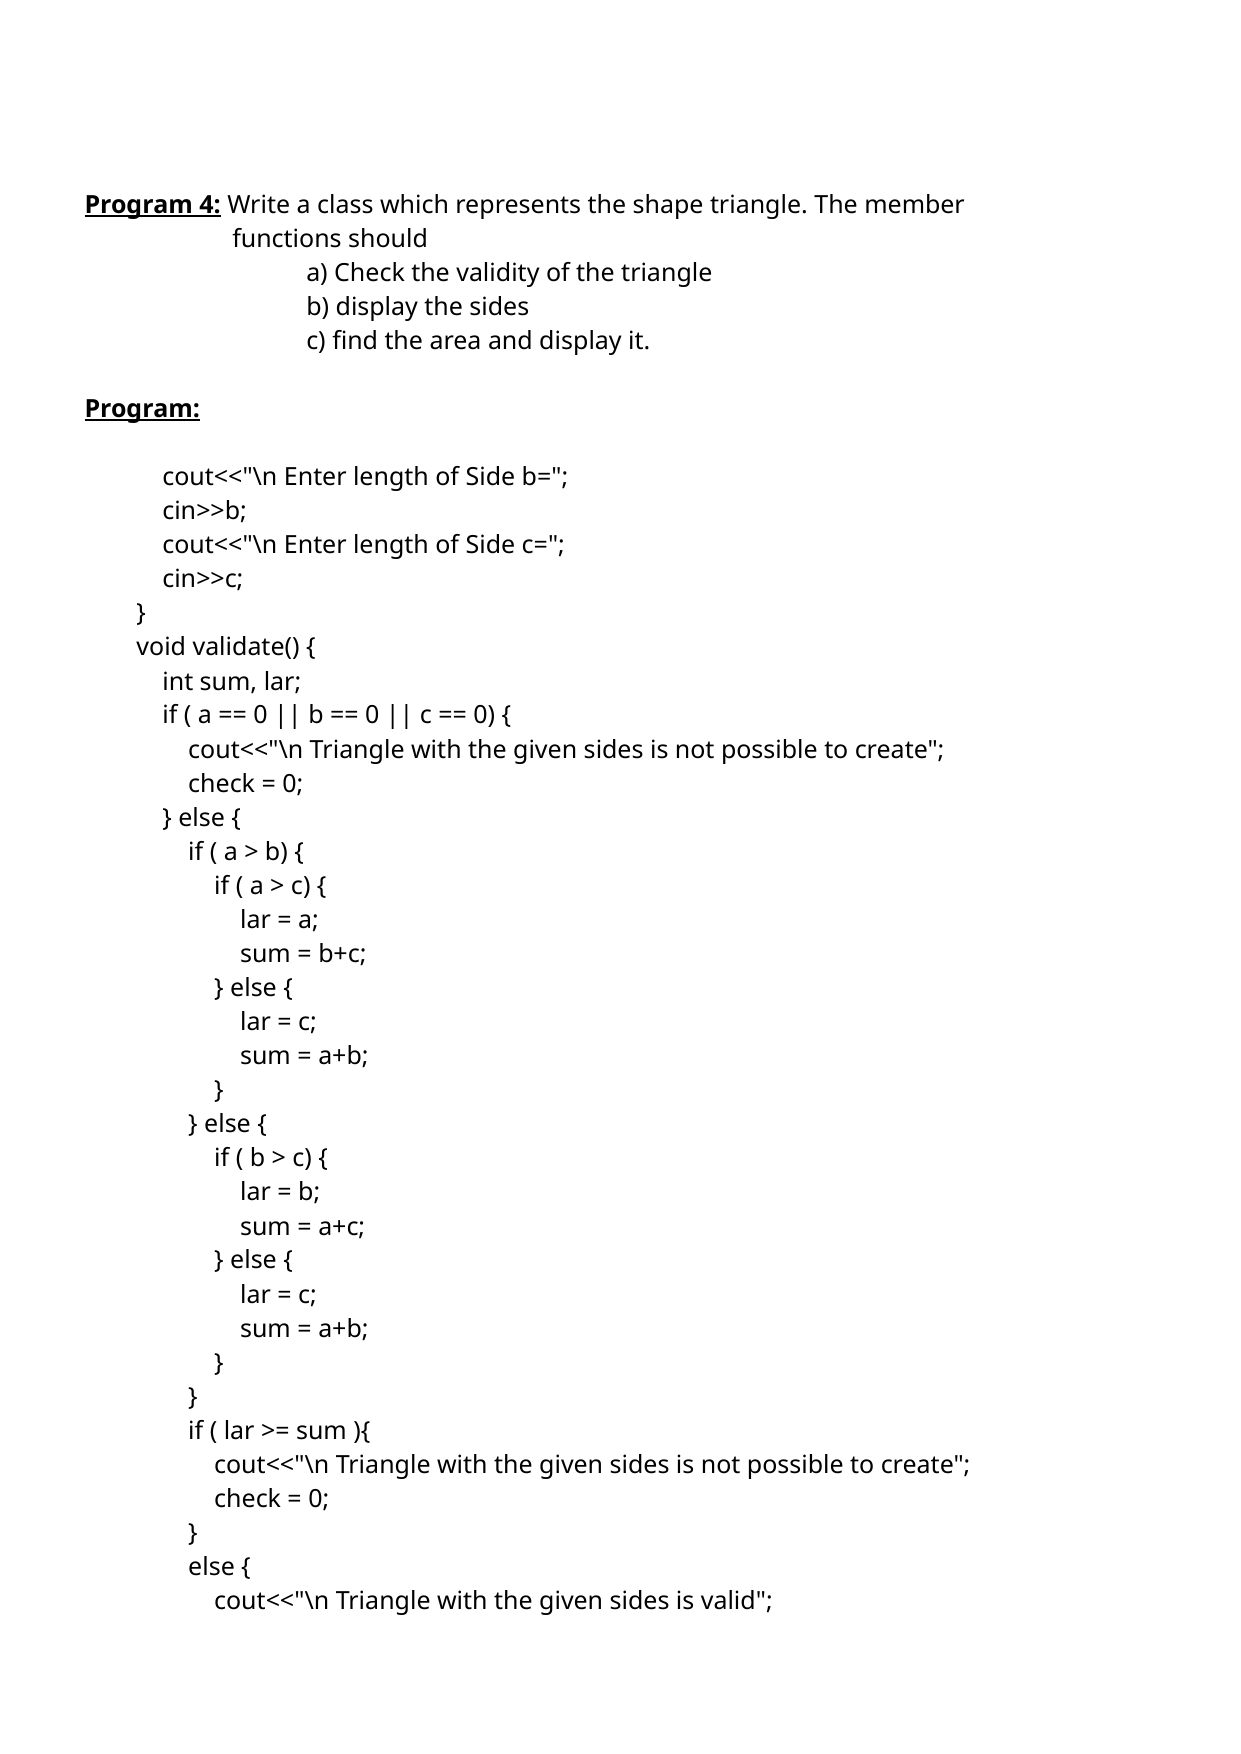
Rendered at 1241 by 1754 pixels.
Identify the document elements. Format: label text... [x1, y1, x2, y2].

text else { [84, 1549, 1147, 1583]
text cout<<"\n Triangle with the given sides is not possible to create"; [84, 1447, 1147, 1481]
text cout<<"\n Triangle with the given sides is not possible to create"; [84, 731, 1147, 765]
text } else { [84, 799, 1147, 833]
text lar = c; [84, 1004, 1147, 1038]
text a) Check the validity of the triangle [84, 254, 1147, 288]
text } else { [84, 1242, 1147, 1276]
text cout<<"\n Enter length of Side c="; [84, 527, 1147, 561]
text cout<<"\n Triangle with the given sides is valid"; [84, 1583, 1147, 1617]
text if ( a == 0 || b == 0 || c == 0) { [84, 697, 1147, 731]
text check = 0; [84, 765, 1147, 799]
text check = 0; [84, 1481, 1147, 1515]
text cin>>b; [84, 493, 1147, 527]
text if ( b > c) { [84, 1140, 1147, 1174]
text b) display the sides [84, 288, 1147, 322]
text lar = a; [84, 902, 1147, 936]
text if ( lar >= sum ){ [84, 1412, 1147, 1447]
text } [84, 1072, 1147, 1106]
text } [84, 1344, 1147, 1378]
text if ( a > c) { [84, 867, 1147, 902]
text sum = a+b; [84, 1310, 1147, 1344]
text lar = c; [84, 1276, 1147, 1310]
text Program 4: Write a class which represents the shape triangle. The member functions should [84, 186, 1147, 254]
text sum = a+b; [84, 1038, 1147, 1072]
text c) find the area and display it. [84, 322, 1147, 357]
text void validate() { [84, 629, 1147, 663]
text } [84, 595, 1147, 629]
text } else { [84, 970, 1147, 1004]
text if ( a > b) { [84, 833, 1147, 867]
text Program: [84, 391, 1147, 425]
text } [84, 1378, 1147, 1412]
text int sum, lar; [84, 663, 1147, 697]
text cout<<"\n Enter length of Side b="; [84, 459, 1147, 493]
text } [84, 1515, 1147, 1549]
text } else { [84, 1106, 1147, 1140]
text lar = b; [84, 1174, 1147, 1208]
text cin>>c; [84, 561, 1147, 595]
text sum = a+c; [84, 1208, 1147, 1242]
text sum = b+c; [84, 936, 1147, 970]
